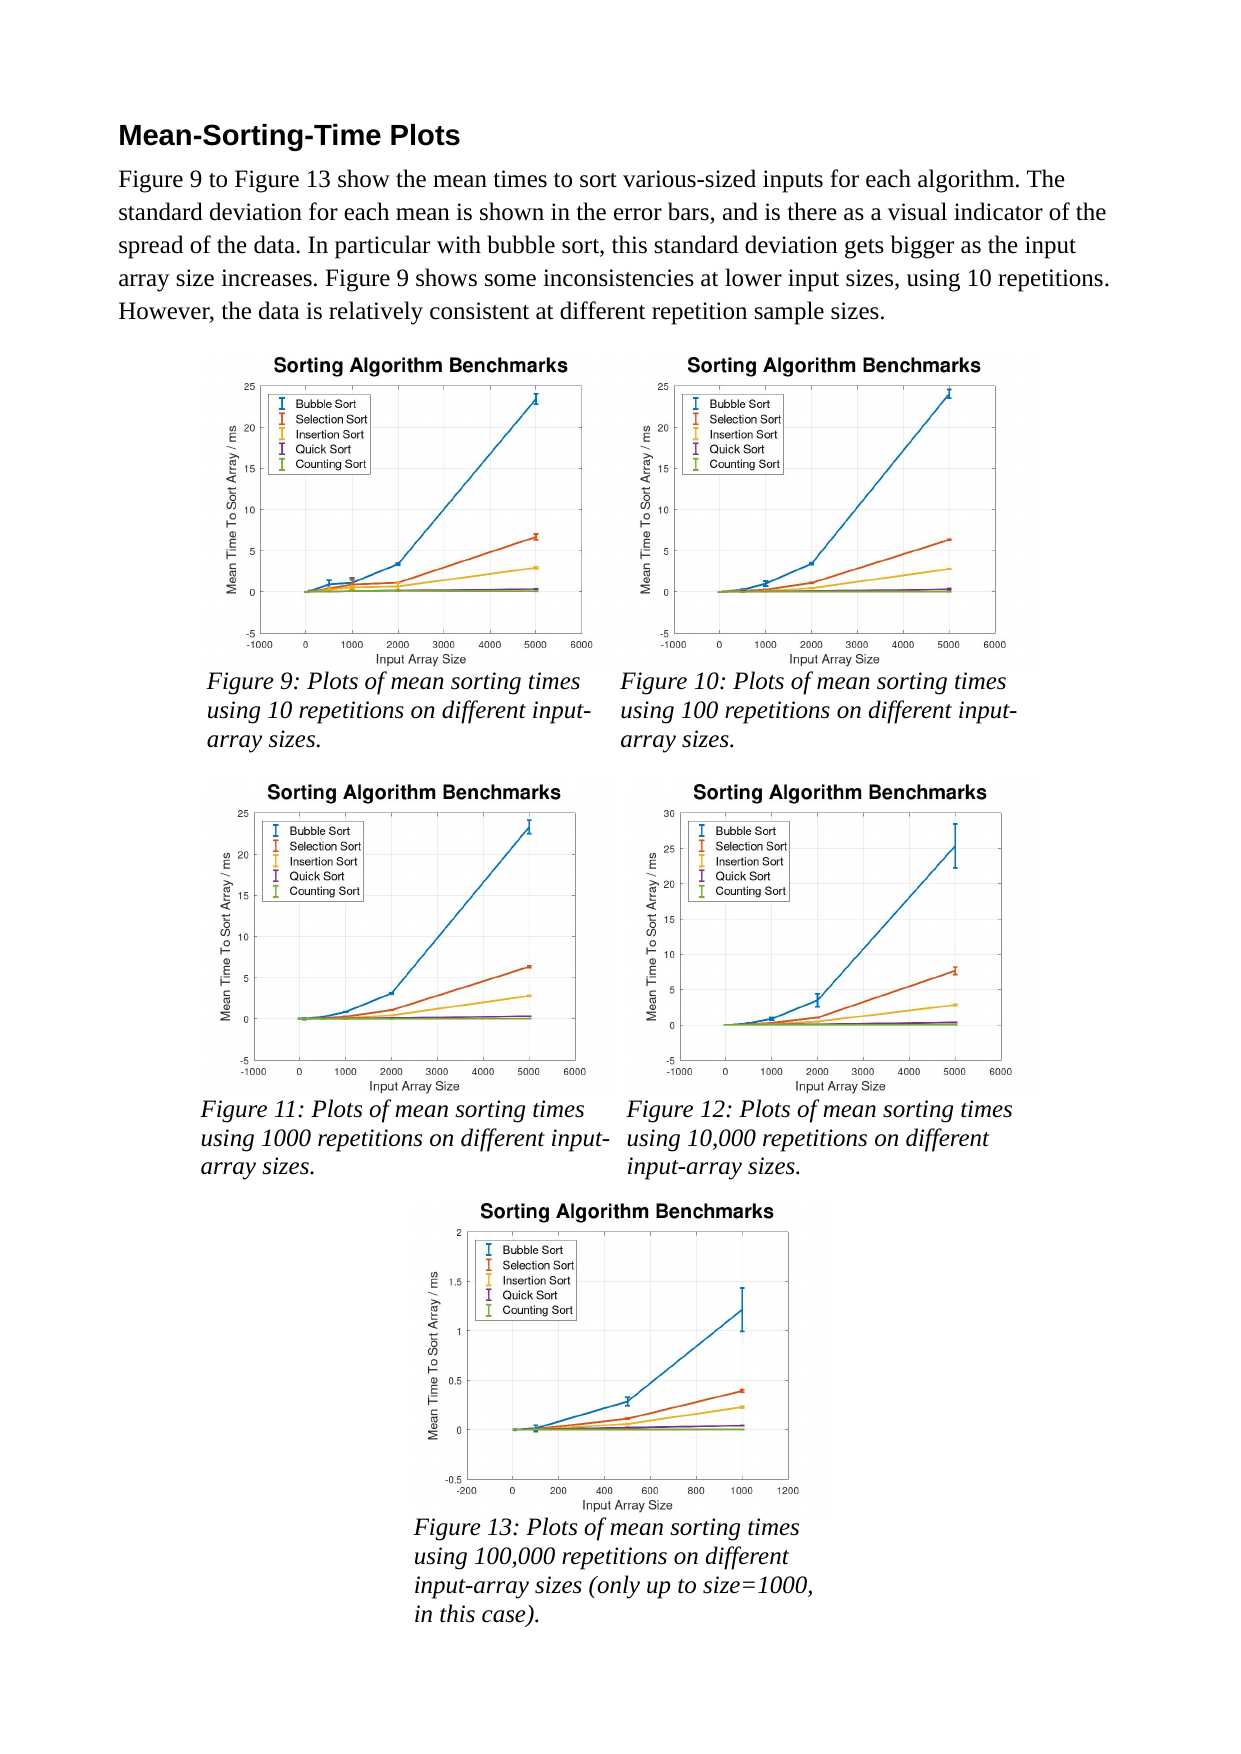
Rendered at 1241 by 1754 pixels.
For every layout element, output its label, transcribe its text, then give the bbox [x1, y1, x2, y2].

picture [626, 783, 1040, 1094]
picture [206, 356, 1034, 667]
text Figure 13: Plots of mean sorting times using 100,000 repetitions on different input-array sizes (only up to size=1000, in this case). [413, 1513, 827, 1627]
text Figure 10: Plots of mean sorting times using 100 repetitions on different input-array sizes. [620, 667, 1033, 753]
text Figure 9 to Figure 13 show the mean times to sort various-sized inputs for each algorithm. The standard deviation for each mean is shown in the error bars, and is there as a visual indicator of the spread of the data. In particular with bubble sort, this standard deviation gets bigger as the input array size increases. Figure 9 shows some inconsistencies at lower input sizes, using 10 repetitions. However, the data is relatively consistent at different repetition sample sizes. [118, 164, 1122, 325]
text Figure 12: Plots of mean sorting times using 10,000 repetitions on different input-array sizes. [626, 1094, 1040, 1180]
subtitle Mean-Sorting-Time Plots [118, 118, 1122, 152]
picture [413, 1202, 827, 1513]
text Figure 9: Plots of mean sorting times using 10 repetitions on different input-array sizes. [207, 667, 620, 753]
picture [200, 783, 614, 1094]
text Figure 11: Plots of mean sorting times using 1000 repetitions on different input-array sizes. [200, 1094, 614, 1180]
